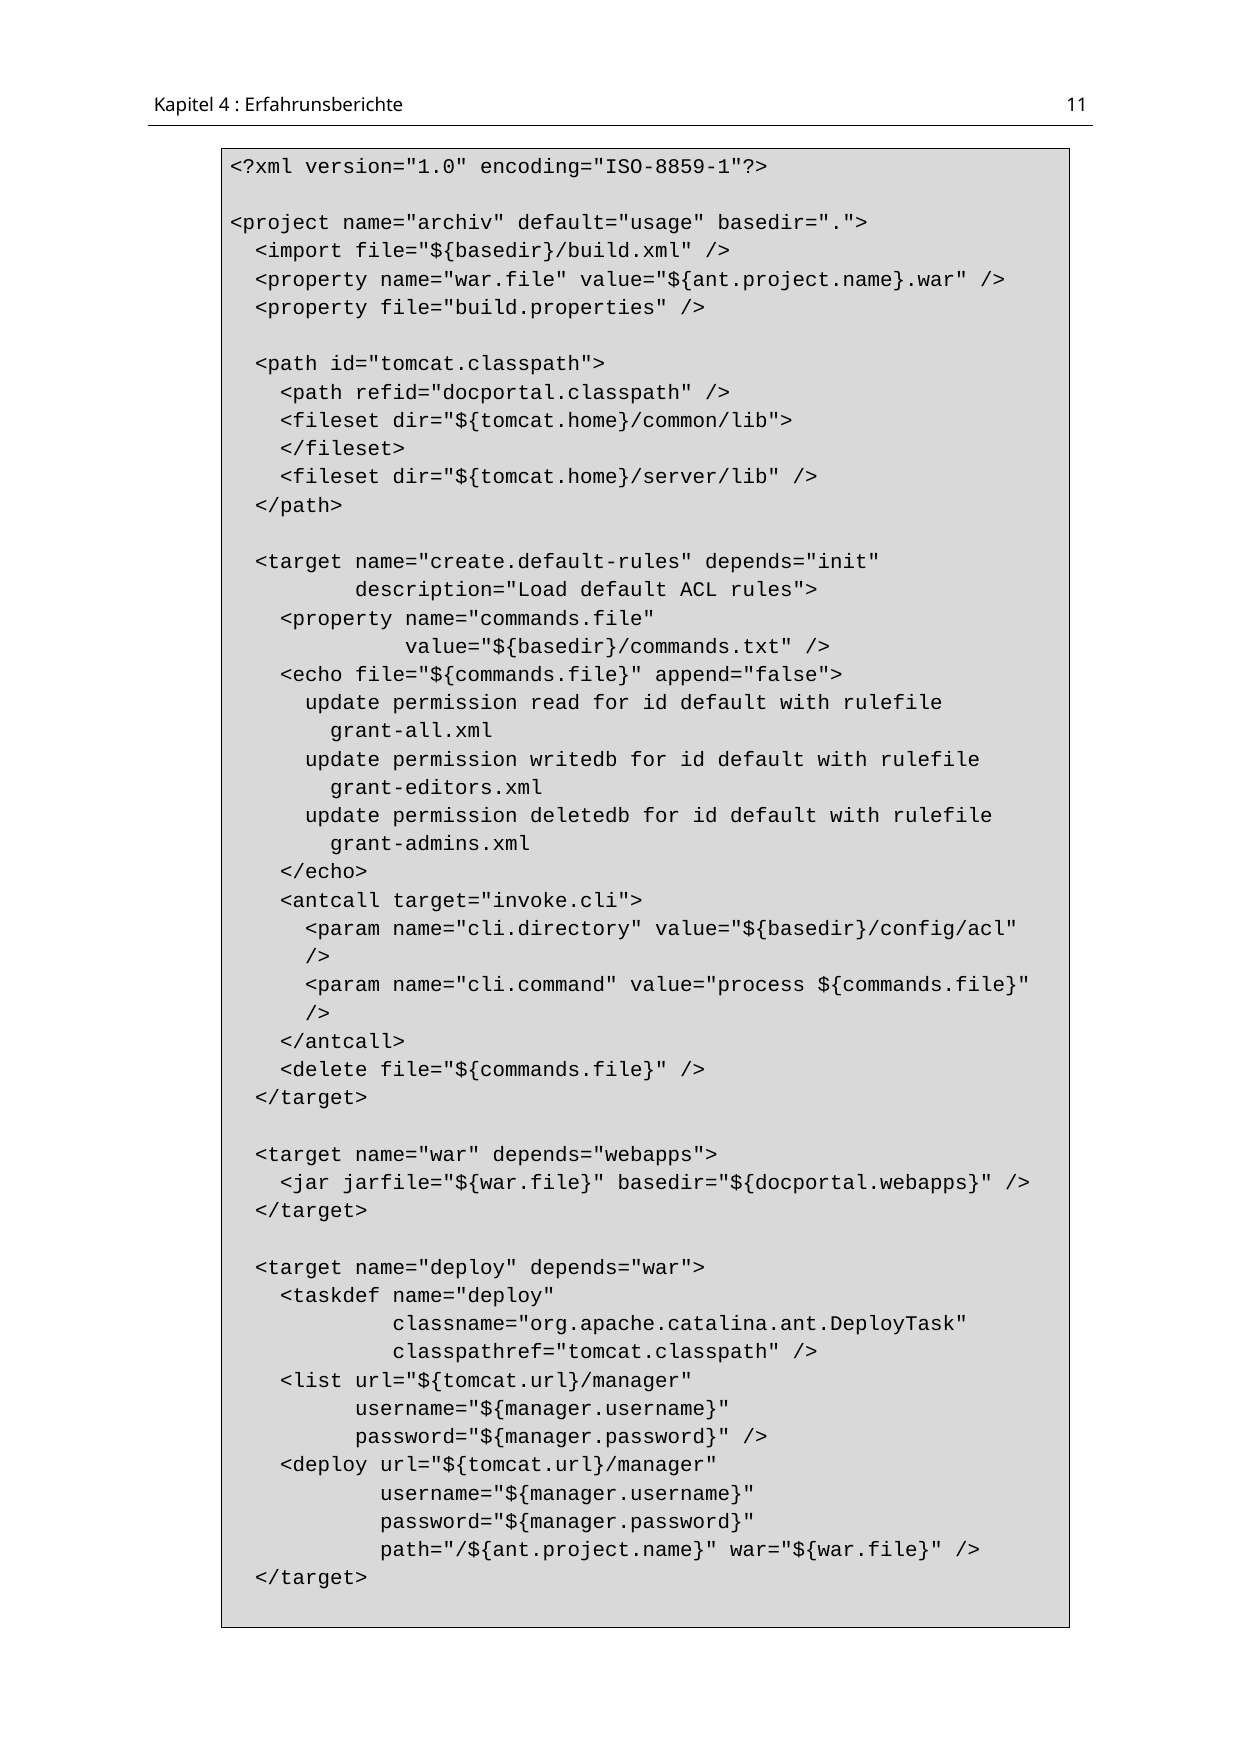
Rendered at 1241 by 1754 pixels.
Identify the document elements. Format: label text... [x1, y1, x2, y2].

text <?xml version="1.0" encoding="ISO-8859-1"?> <project name="archiv" default="usage" basedir="."> <import file="${basedir}/build.xml" /> <property name="war.file" value="${ant.project.name}.war" /> <property file="build.properties" /> <path id="tomcat.classpath"> <path refid="docportal.classpath" /> <fileset dir="${tomcat.home}/common/lib"> </fileset> <fileset dir="${tomcat.home}/server/lib" /> </path> <target name="create.default-rules" depends="init" description="Load default ACL rules"> <property name="commands.file" value="${basedir}/commands.txt" /> <echo file="${commands.file}" append="false"> update permission read for id default with rulefile grant-all.xml update permission writedb for id default with rulefile grant-editors.xml update permission deletedb for id default with rulefile grant-admins.xml </echo> <antcall target="invoke.cli"> <param name="cli.directory" value="${basedir}/config/acl" /> <param name="cli.command" value="process ${commands.file}" /> </antcall> <delete file="${commands.file}" /> </target> <target name="war" depends="webapps"> <jar jarfile="${war.file}" basedir="${docportal.webapps}" /> </target> <target name="deploy" depends="war"> <taskdef name="deploy" classname="org.apache.catalina.ant.DeployTask" classpathref="tomcat.classpath" /> <list url="${tomcat.url}/manager" username="${manager.username}" password="${manager.password}" /> <deploy url="${tomcat.url}/manager" username="${manager.username}" password="${manager.password}" path="/${ant.project.name}" war="${war.file}" /> </target> [222, 149, 1069, 1627]
